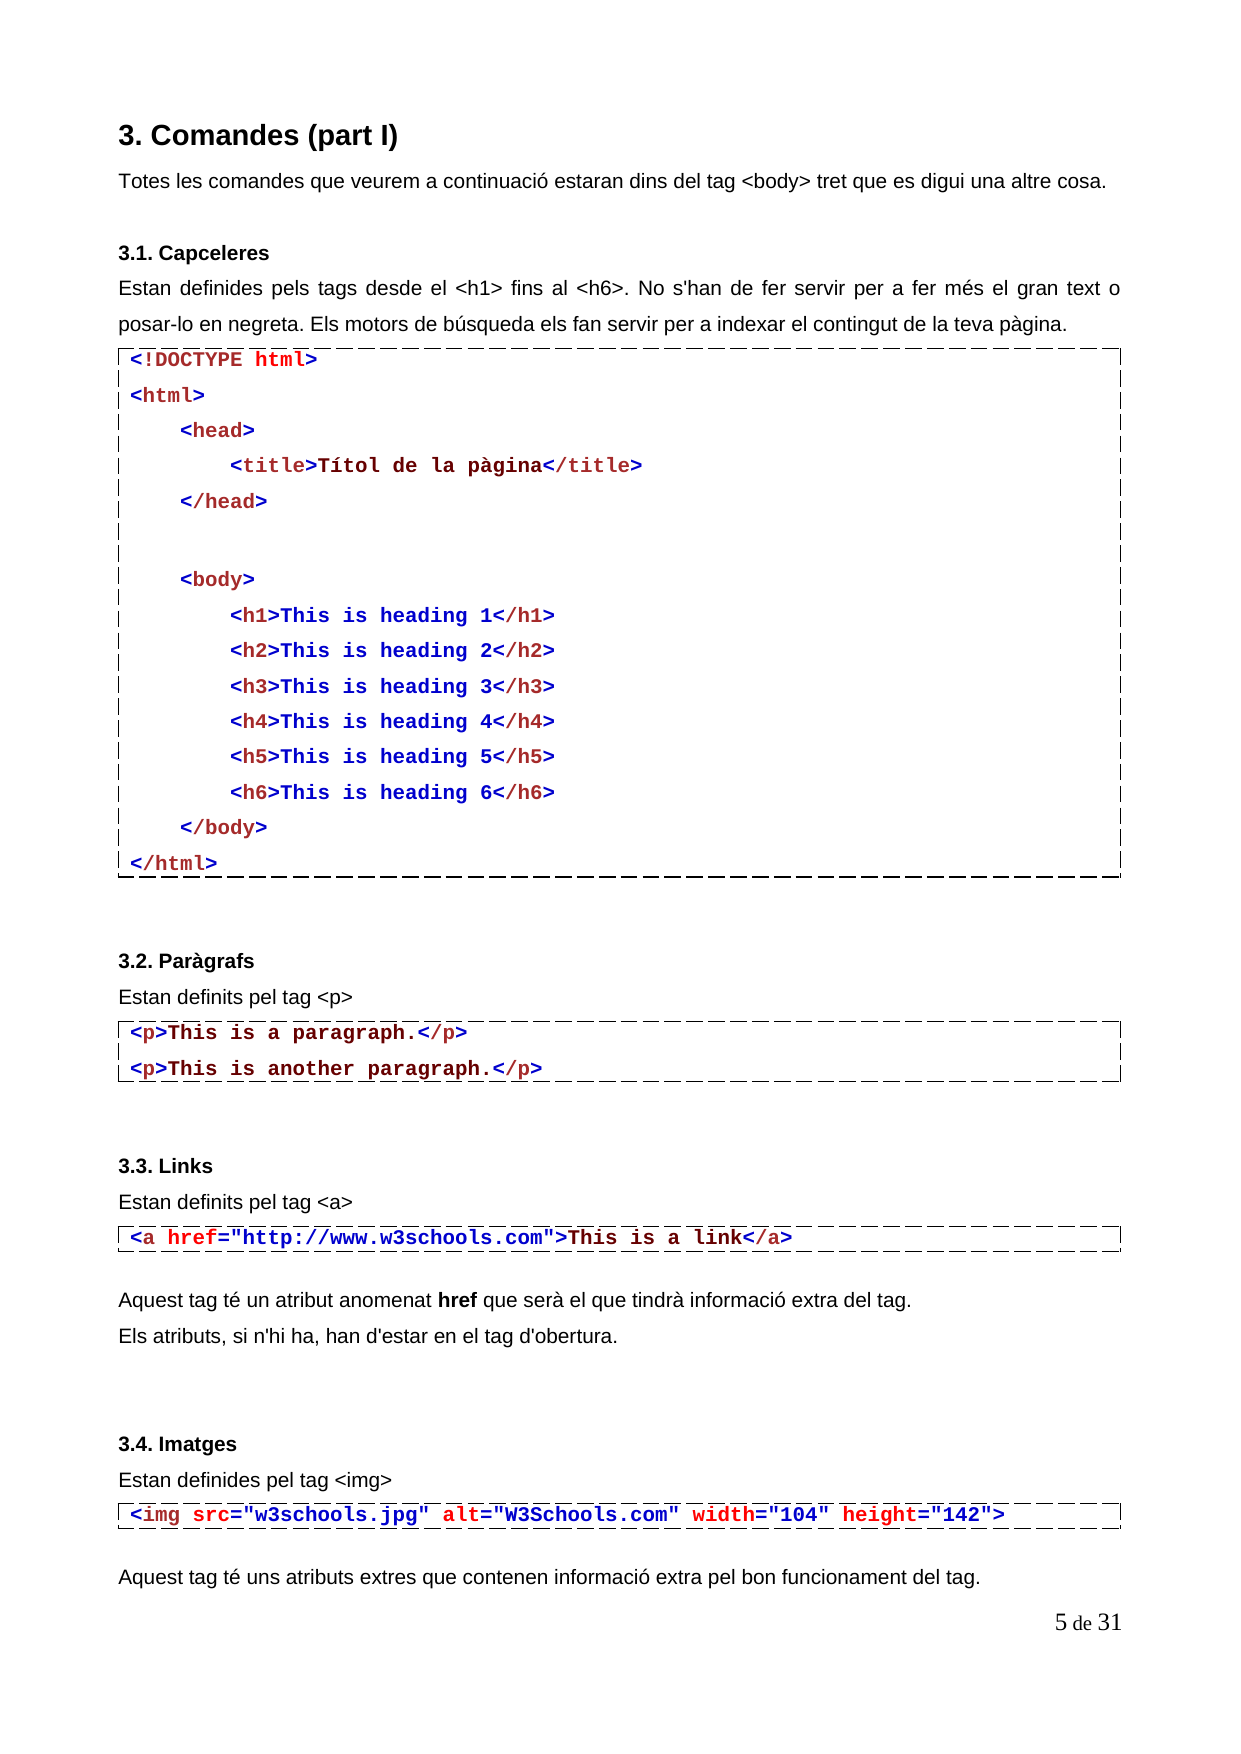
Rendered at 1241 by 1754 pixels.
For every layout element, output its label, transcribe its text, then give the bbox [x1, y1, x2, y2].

table_header <a href="http://www.w3schools.com">This is a link</a> [118, 1226, 1121, 1251]
text 3.3. Links [118, 1154, 1122, 1178]
text Estan definits pel tag <p> [118, 985, 1122, 1009]
text Estan definides pels tags desde el <h1> fins al <h6>. No s'han de fer servir per a fer més el gran text o posar-lo en negreta. Els motors de búsqueda els fan servir per a indexar el contingut de la teva pàgina. [118, 276, 1122, 336]
text Estan definides pel tag <img> [118, 1467, 1122, 1491]
table_header <!DOCTYPE html> <html> <head> <title>Títol de la pàgina</title> </head> <body> <h1>This is heading 1</h1> <h2>This is heading 2</h2> <h3>This is heading 3</h3> <h4>This is heading 4</h4> <h5>This is heading 5</h5> <h6>This is heading 6</h6> </body> </html> [118, 348, 1121, 876]
table_header <img src="w3schools.jpg" alt="W3Schools.com" width="104" height="142"> [118, 1503, 1121, 1528]
text Estan definits pel tag <a> [118, 1190, 1122, 1214]
text Totes les comandes que veurem a continuació estaran dins del tag <body> tret que es digui una altre cosa. [118, 168, 1122, 192]
text Aquest tag té un atribut anomenat href que serà el que tindrà informació extra del tag. [118, 1288, 1122, 1312]
text 3.2. Paràgrafs [118, 949, 1122, 973]
text 3. Comandes (part I) [118, 118, 1122, 152]
text Aquest tag té uns atributs extres que contenen informació extra pel bon funcionament del tag. [118, 1565, 1122, 1589]
table_header <p>This is a paragraph.</p> <p>This is another paragraph.</p> [118, 1021, 1121, 1081]
text Els atributs, si n'hi ha, han d'estar en el tag d'obertura. [118, 1324, 1122, 1348]
text 3.4. Imatges [118, 1431, 1122, 1455]
text 3.1. Capceleres [118, 240, 1122, 264]
